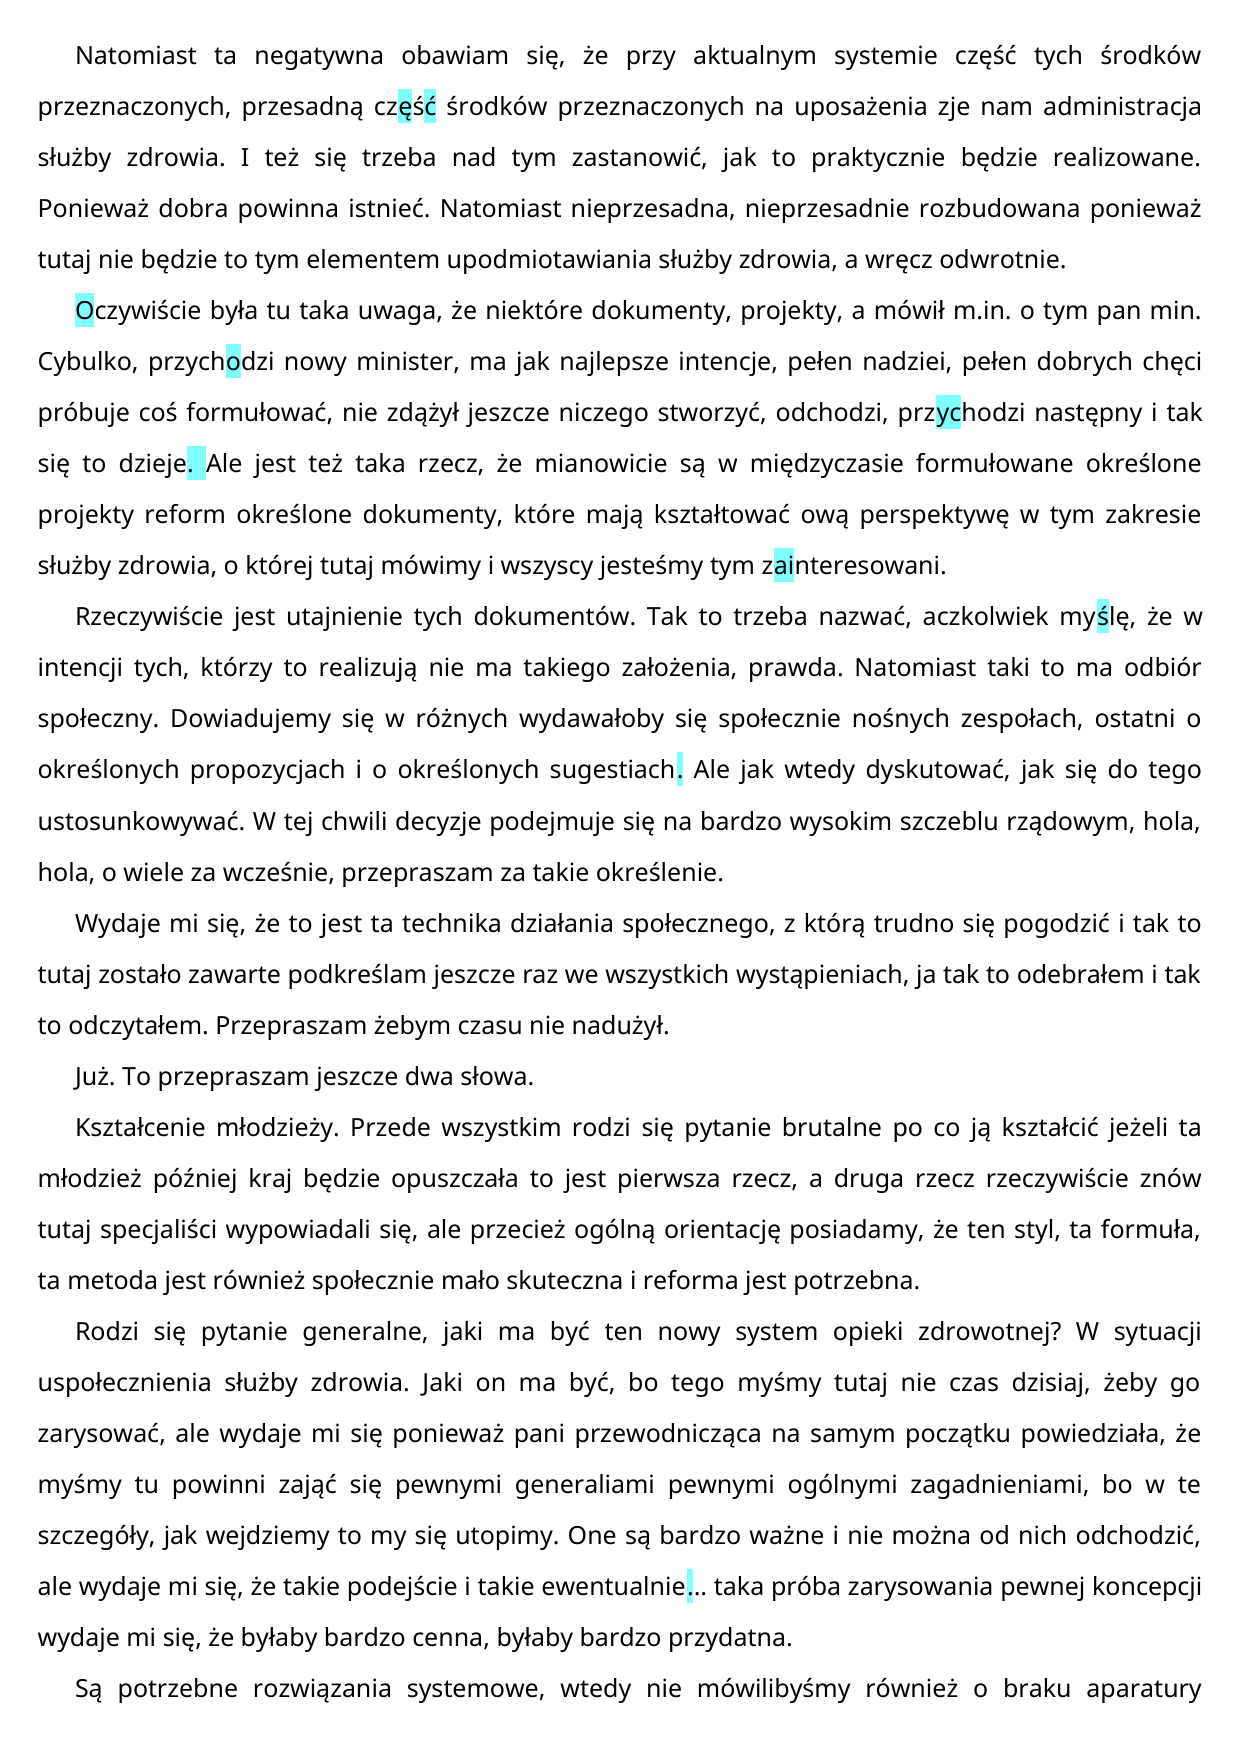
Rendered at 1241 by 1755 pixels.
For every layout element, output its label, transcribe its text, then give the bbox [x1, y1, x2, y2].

text Rodzi się pytanie generalne, jaki ma być ten nowy system opieki zdrowotnej? W sytuacji uspołecznienia służby zdrowia. Jaki on ma być, bo tego myśmy tutaj nie czas dzisiaj, żeby go zarysować, ale wydaje mi się ponieważ pani przewodnicząca na samym początku powiedziała, że myśmy tu powinni zająć się pewnymi generaliami pewnymi ogólnymi zagadnieniami, bo w te szczegóły, jak wejdziemy to my się utopimy. One są bardzo ważne i nie można od nich odchodzić, ale wydaje mi się, że takie podejście i takie ewentualnie... taka próba zarysowania pewnej koncepcji wydaje mi się, że byłaby bardzo cenna, byłaby bardzo przydatna. [37, 1313, 1203, 1654]
text Już. To przepraszam jeszcze dwa słowa. [37, 1058, 1203, 1092]
text Wydaje mi się, że to jest ta technika działania społecznego, z którą trudno się pogodzić i tak to tutaj zostało zawarte podkreślam jeszcze raz we wszystkich wystąpieniach, ja tak to odebrałem i tak to odczytałem. Przepraszam żebym czasu nie nadużył. [37, 905, 1203, 1041]
text Rzeczywiście jest utajnienie tych dokumentów. Tak to trzeba nazwać, aczkolwiek myślę, że w intencji tych, którzy to realizują nie ma takiego założenia, prawda. Natomiast taki to ma odbiór społeczny. Dowiadujemy się w różnych wydawałoby się społecznie nośnych zespołach, ostatni o określonych propozycjach i o określonych sugestiach. Ale jak wtedy dyskutować, jak się do tego ustosunkowywać. W tej chwili decyzje podejmuje się na bardzo wysokim szczeblu rządowym, hola, hola, o wiele za wcześnie, przepraszam za takie określenie. [37, 599, 1203, 888]
text Oczywiście była tu taka uwaga, że niektóre dokumenty, projekty, a mówił m.in. o tym pan min. Cybulko, przychodzi nowy minister, ma jak najlepsze intencje, pełen nadziei, pełen dobrych chęci próbuje coś formułować, nie zdążył jeszcze niczego stworzyć, odchodzi, przychodzi następny i tak się to dzieje. Ale jest też taka rzecz, że mianowicie są w międzyczasie formułowane określone projekty reform określone dokumenty, które mają kształtować ową perspektywę w tym zakresie służby zdrowia, o której tutaj mówimy i wszyscy jesteśmy tym zainteresowani. [37, 293, 1203, 582]
text Są potrzebne rozwiązania systemowe, wtedy nie mówilibyśmy również o braku aparatury [37, 1671, 1203, 1705]
text Kształcenie młodzieży. Przede wszystkim rodzi się pytanie brutalne po co ją kształcić jeżeli ta młodzież później kraj będzie opuszczała to jest pierwsza rzecz, a druga rzecz rzeczywiście znów tutaj specjaliści wypowiadali się, ale przecież ogólną orientację posiadamy, że ten styl, ta formuła, ta metoda jest również społecznie mało skuteczna i reforma jest potrzebna. [37, 1109, 1203, 1297]
text Natomiast ta negatywna obawiam się, że przy aktualnym systemie część tych środków przeznaczonych, przesadną część środków przeznaczonych na uposażenia zje nam administracja służby zdrowia. I też się trzeba nad tym zastanowić, jak to praktycznie będzie realizowane. Ponieważ dobra powinna istnieć. Natomiast nieprzesadna, nieprzesadnie rozbudowana ponieważ tutaj nie będzie to tym elementem upodmiotawiania służby zdrowia, a wręcz odwrotnie. [37, 37, 1203, 276]
